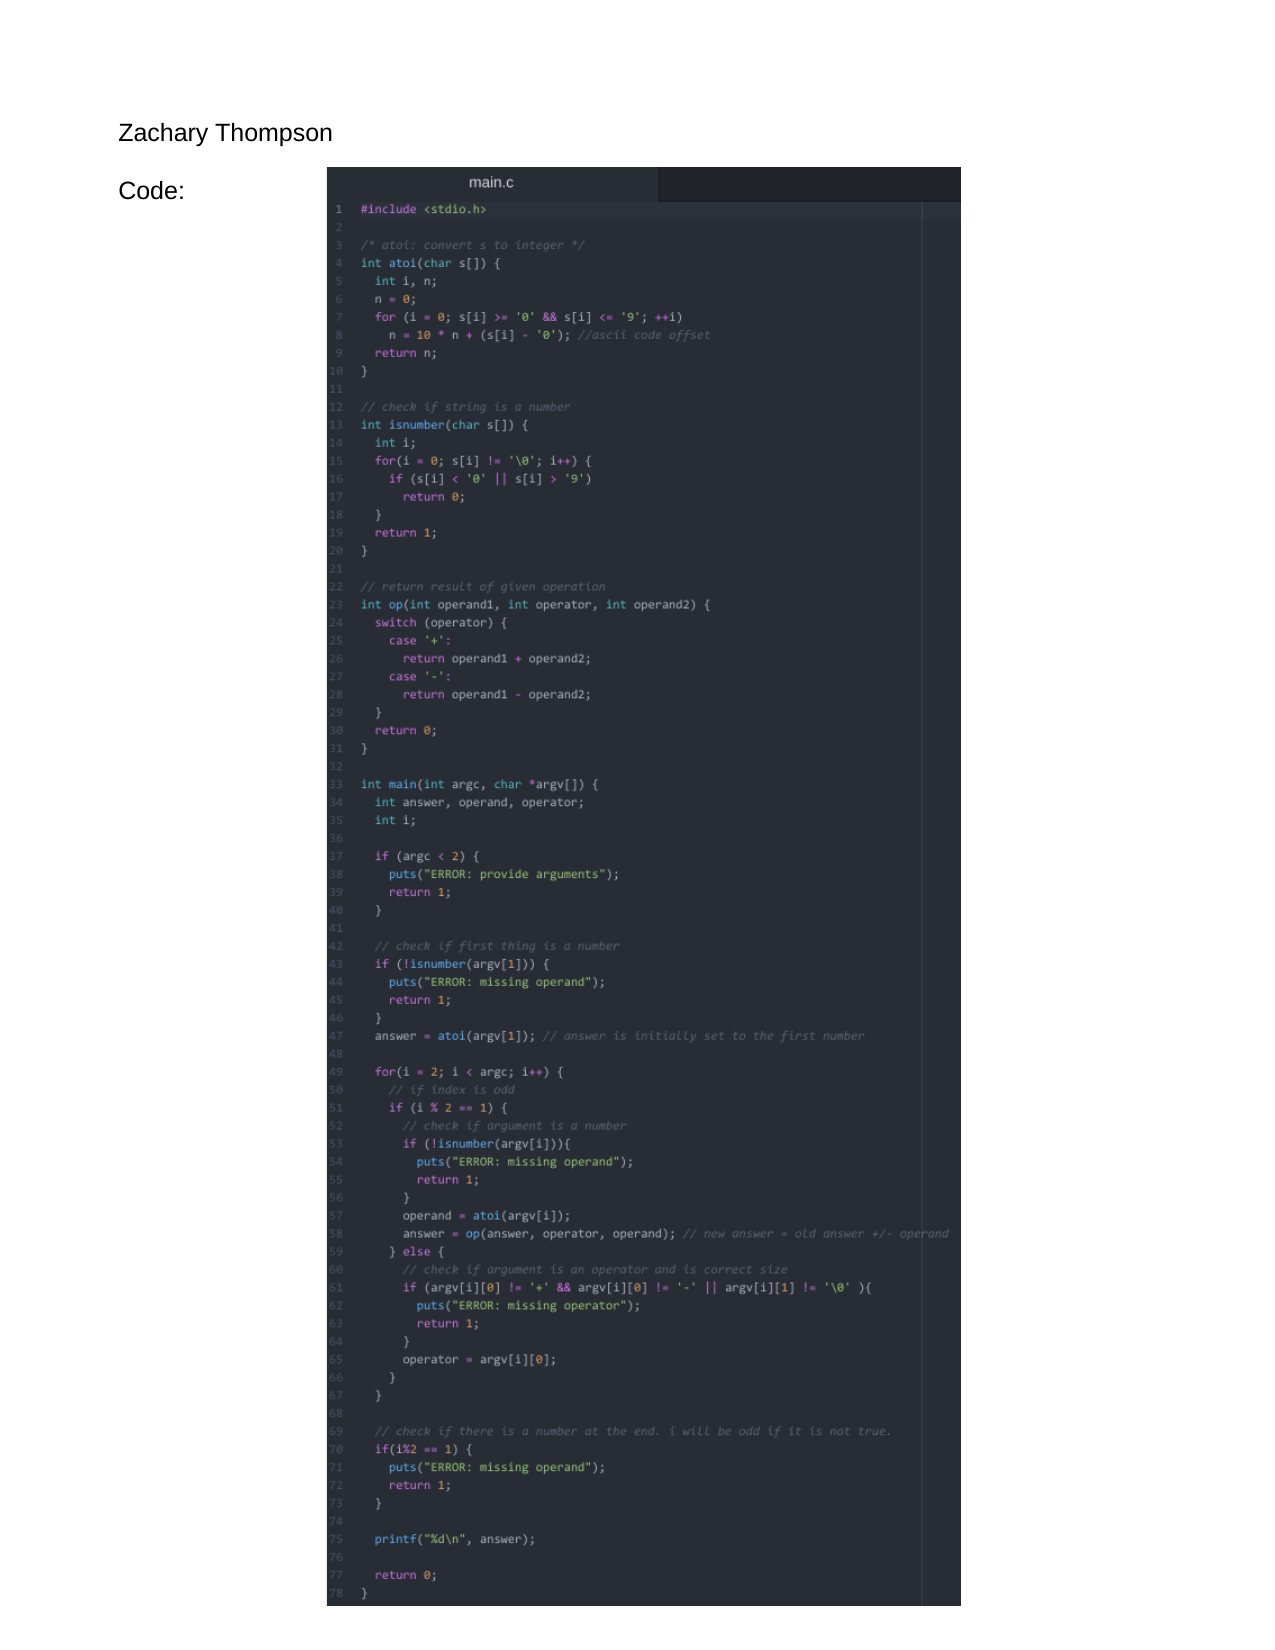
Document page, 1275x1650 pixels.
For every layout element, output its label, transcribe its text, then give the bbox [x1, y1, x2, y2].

text [961, 176, 1157, 204]
text Code: [118, 176, 326, 204]
picture [326, 167, 961, 1606]
text Zachary Thompson [118, 118, 1157, 147]
